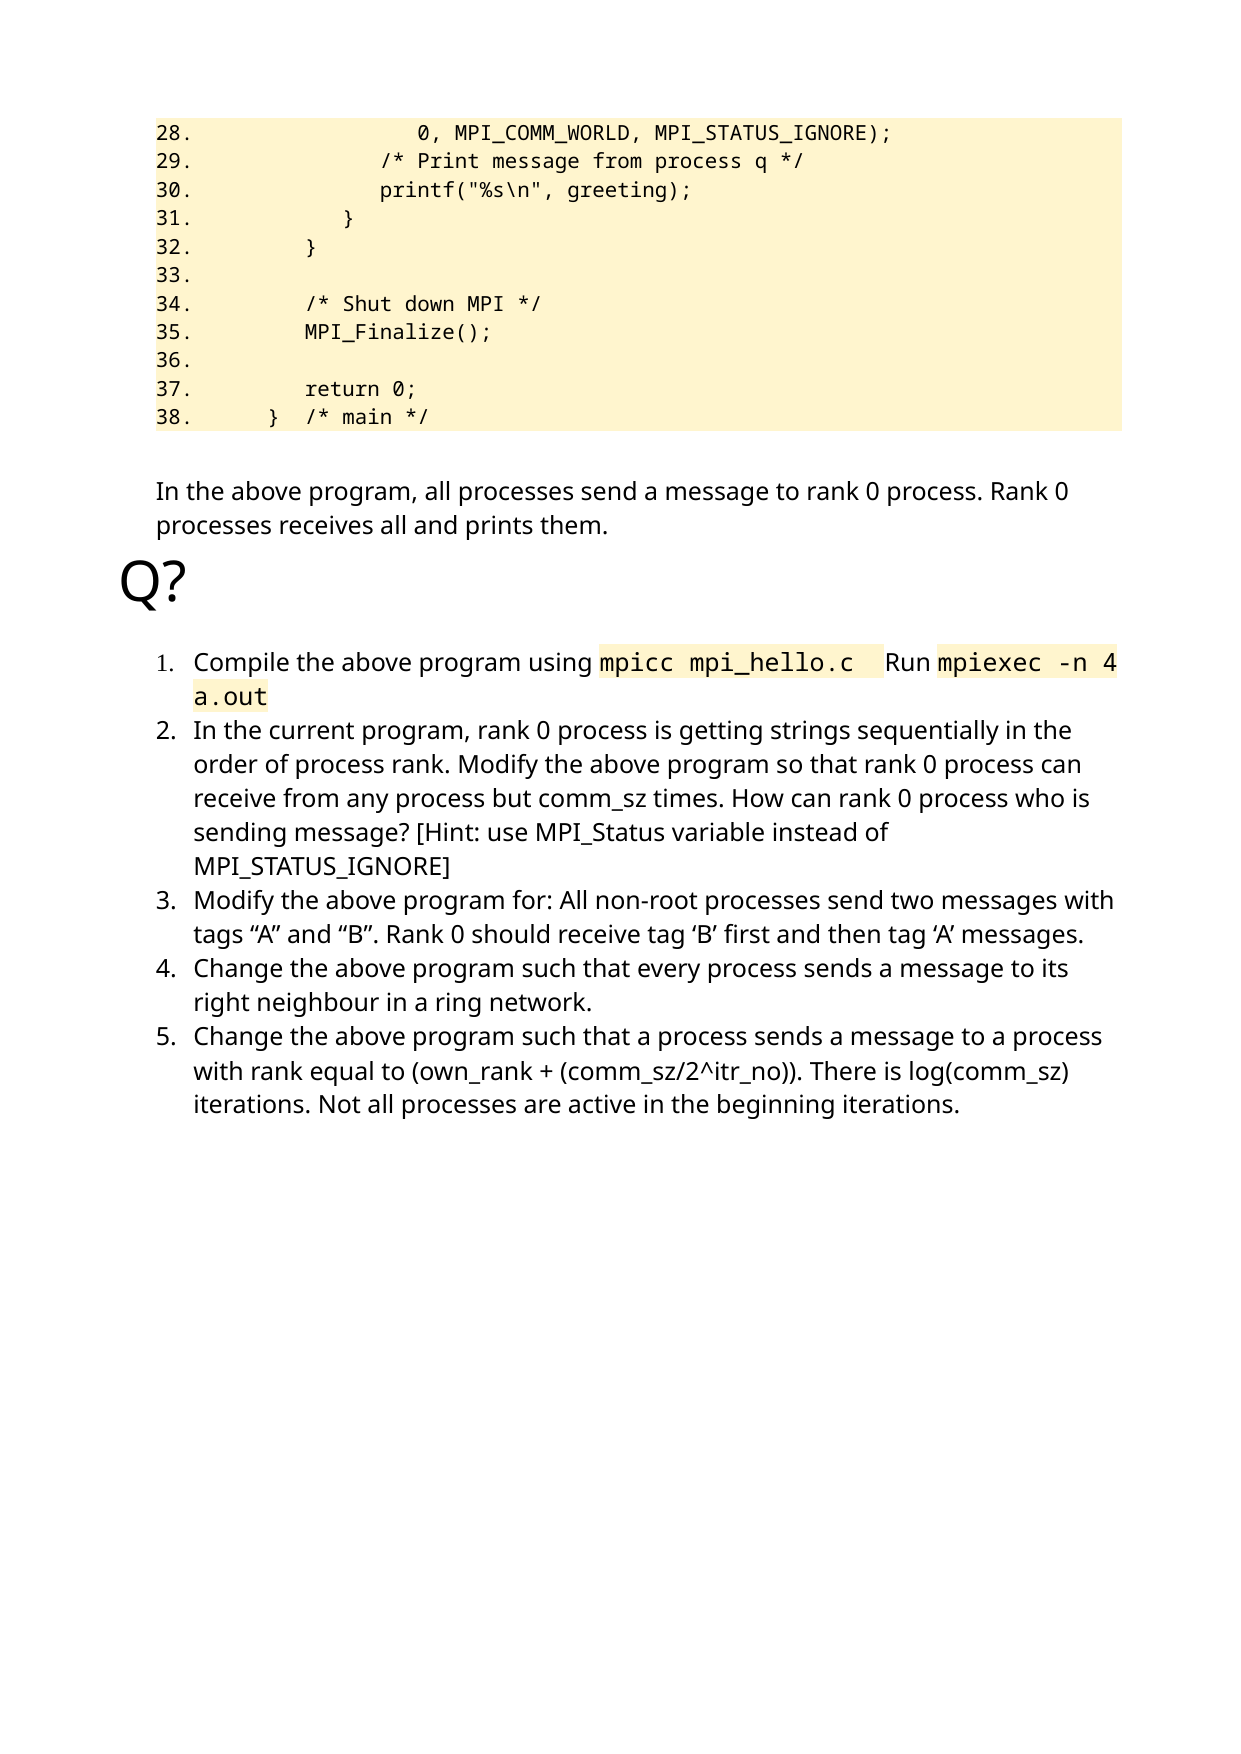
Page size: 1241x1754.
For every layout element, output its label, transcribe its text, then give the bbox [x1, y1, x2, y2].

text In the above program, all processes send a message to rank 0 process. Rank 0 processes receives all and prints them. [156, 473, 1122, 542]
list } [156, 232, 1122, 260]
list } [156, 203, 1122, 232]
list Compile the above program using mpicc mpi_hello.c Run mpiexec -n 4 a.out [156, 644, 1122, 712]
list printf("%s\n", greeting); [156, 175, 1122, 203]
list Change the above program such that every process sends a message to its right neighbour in a ring network. [156, 951, 1122, 1019]
list } /* main */ [156, 402, 1122, 431]
list /* Shut down MPI */ [156, 289, 1122, 317]
list /* Print message from process q */ [156, 147, 1122, 175]
text Q? [118, 542, 1122, 618]
list In the current program, rank 0 process is getting strings sequentially in the order of process rank. Modify the above program so that rank 0 process can receive from any process but comm_sz times. How can rank 0 process who is sending message? [Hint: use MPI_Status variable instead of MPI_STATUS_IGNORE] [156, 712, 1122, 883]
list 0, MPI_COMM_WORLD, MPI_STATUS_IGNORE); [156, 118, 1122, 147]
list MPI_Finalize(); [156, 317, 1122, 346]
list Change the above program such that a process sends a message to a process with rank equal to (own_rank + (comm_sz/2^itr_no)). There is log(comm_sz) iterations. Not all processes are active in the beginning iterations. [156, 1019, 1122, 1121]
list Modify the above program for: All non-root processes send two messages with tags “A” and “B”. Rank 0 should receive tag ‘B’ first and then tag ‘A’ messages. [156, 883, 1122, 951]
list return 0; [156, 374, 1122, 402]
